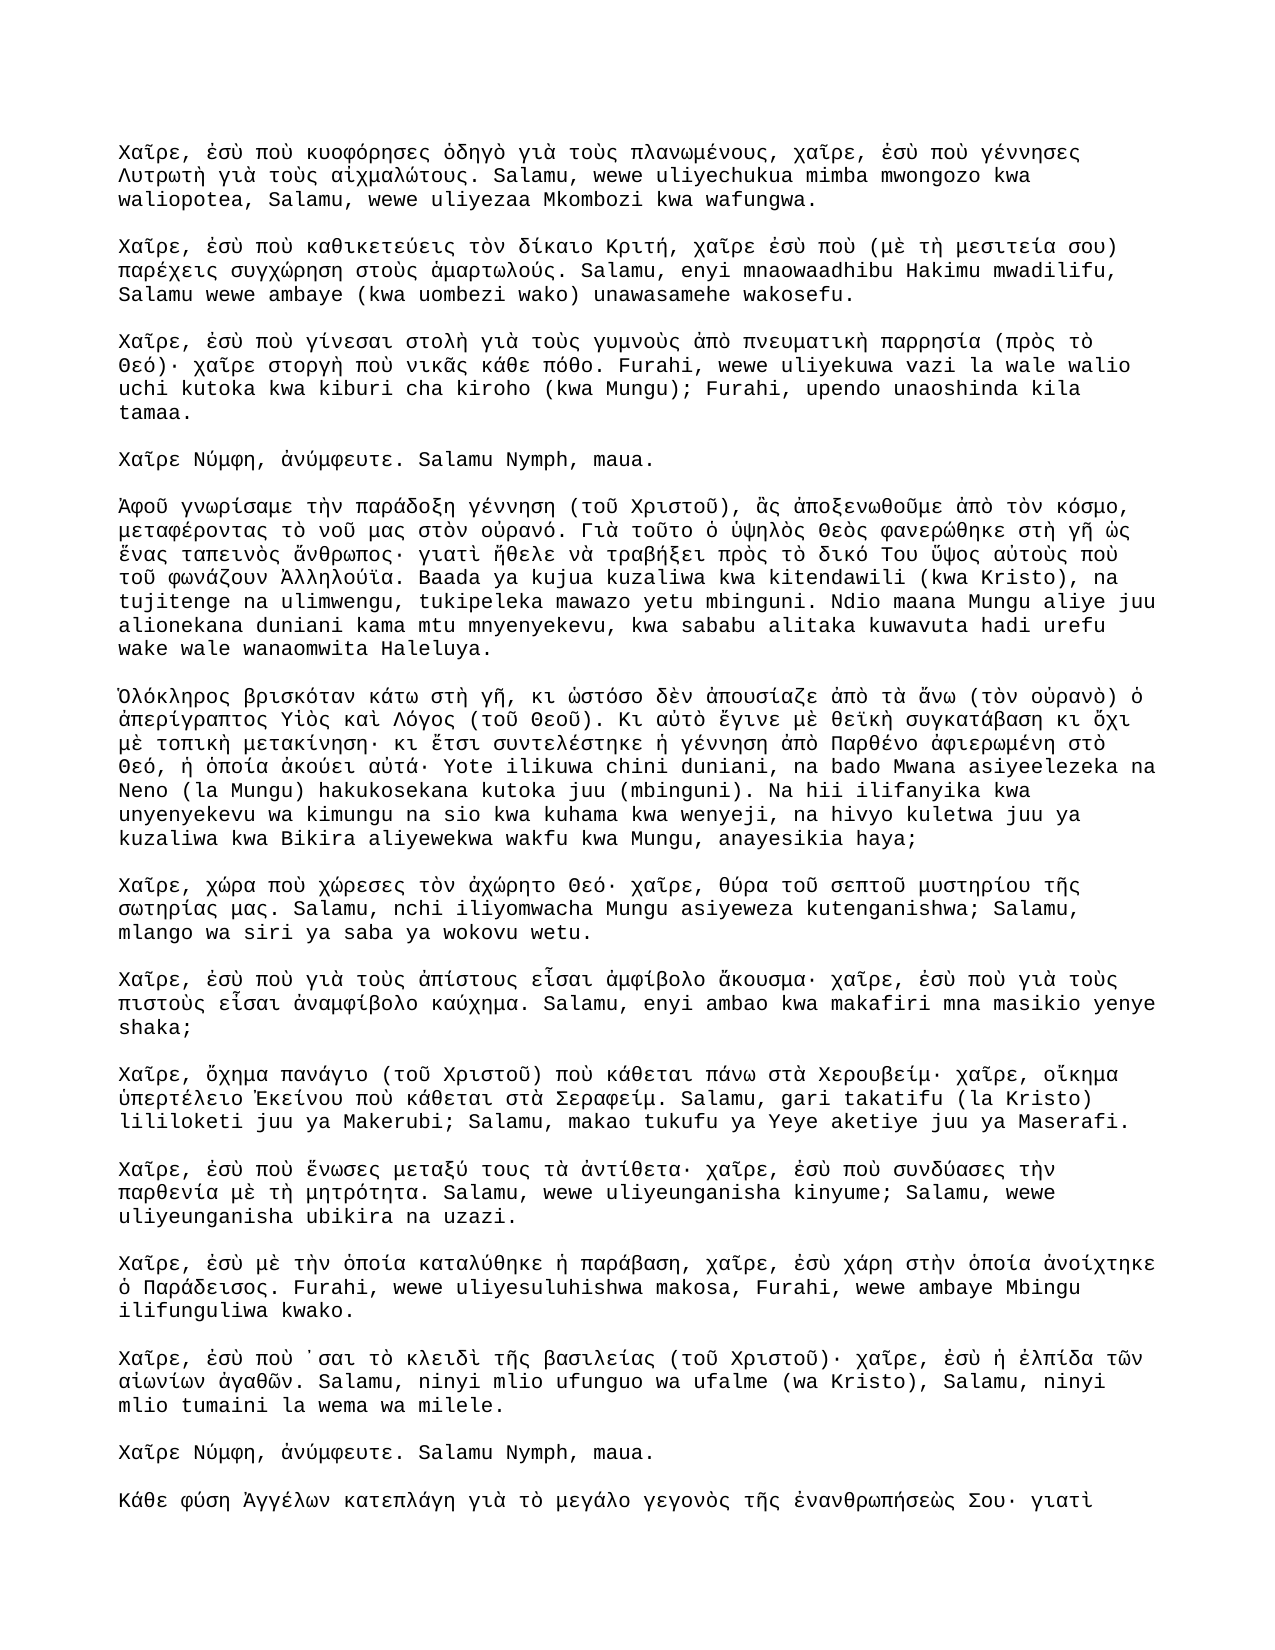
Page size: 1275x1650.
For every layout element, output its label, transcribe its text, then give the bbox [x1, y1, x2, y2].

text Χαῖρε, χώρα ποὺ χώρεσες τὸν ἀχώρητο Θεό· χαῖρε, θύρα τοῦ σεπτοῦ μυστηρίου τῆς σωτηρίας μας. Salamu, nchi iliyomwacha Mungu asiyeweza kutenganishwa; Salamu, mlango wa siri ya saba ya wokovu wetu. [118, 875, 1157, 946]
text Χαῖρε, ἐσὺ ποὺ καθικετεύεις τὸν δίκαιο Κριτή, χαῖρε ἐσὺ ποὺ (μὲ τὴ μεσιτεία σου) παρέχεις συγχώρηση στοὺς ἁμαρτωλούς. Salamu, enyi mnaowaadhibu Hakimu mwadilifu, Salamu wewe ambaye (kwa uombezi wako) unawasamehe wakosefu. [118, 236, 1157, 307]
text Ἀφοῦ γνωρίσαμε τὴν παράδοξη γέννηση (τοῦ Χριστοῦ), ἂς ἀποξενωθοῦμε ἀπὸ τὸν κόσμο, μεταφέροντας τὸ νοῦ μας στὸν οὐρανό. Γιὰ τοῦτο ὁ ὑψηλὸς Θεὸς φανερώθηκε στὴ γῆ ὡς ἕνας ταπεινὸς ἄνθρωπος· γιατὶ ἤθελε νὰ τραβήξει πρὸς τὸ δικό Του ὕψος αὐτοὺς ποὺ τοῦ φωνάζουν Ἀλληλούϊα. Baada ya kujua kuzaliwa kwa kitendawili (kwa Kristo), na tujitenge na ulimwengu, tukipeleka mawazo yetu mbinguni. Ndio maana Mungu aliye juu alionekana duniani kama mtu mnyenyekevu, kwa sababu alitaka kuwavuta hadi urefu wake wale wanaomwita Haleluya. [118, 496, 1157, 662]
text Χαῖρε, ἐσὺ μὲ τὴν ὁποία καταλύθηκε ἡ παράβαση, χαῖρε, ἐσὺ χάρη στὴν ὁποία ἀνοίχτηκε ὁ Παράδεισος. Furahi, wewe uliyesuluhishwa makosa, Furahi, wewe ambaye Mbingu ilifunguliwa kwako. [118, 1253, 1157, 1324]
text Κάθε φύση Ἀγγέλων κατεπλάγη γιὰ τὸ μεγάλο γεγονὸς τῆς ἐνανθρωπήσεὼς Σου· γιατὶ [118, 1489, 1157, 1513]
text Χαῖρε, ὄχημα πανάγιο (τοῦ Χριστοῦ) ποὺ κάθεται πάνω στὰ Χερουβείμ· χαῖρε, οἴκημα ὑπερτέλειο Ἐκείνου ποὺ κάθεται στὰ Σεραφείμ. Salamu, gari takatifu (la Kristo) lililoketi juu ya Makerubi; Salamu, makao tukufu ya Yeye aketiye juu ya Maserafi. [118, 1064, 1157, 1135]
text Χαῖρε, ἐσὺ ποὺ ἕνωσες μεταξύ τους τὰ ἀντίθετα· χαῖρε, ἐσὺ ποὺ συνδύασες τὴν παρθενία μὲ τὴ μητρότητα. Salamu, wewe uliyeunganisha kinyume; Salamu, wewe uliyeunganisha ubikira na uzazi. [118, 1158, 1157, 1229]
text Χαῖρε, ἐσὺ ποὺ γίνεσαι στολὴ γιὰ τοὺς γυμνοὺς ἀπὸ πνευματικὴ παρρησία (πρὸς τὸ Θεό)· χαῖρε στοργὴ ποὺ νικᾶς κάθε πόθο. Furahi, wewe uliyekuwa vazi la wale walio uchi kutoka kwa kiburi cha kiroho (kwa Mungu); Furahi, upendo unaoshinda kila tamaa. [118, 331, 1157, 426]
text Χαῖρε, ἐσὺ ποὺ γιὰ τοὺς ἀπίστους εἶσαι ἀμφίβολο ἄκουσμα· χαῖρε, ἐσὺ ποὺ γιὰ τοὺς πιστοὺς εἶσαι ἀναμφίβολο καύχημα. Salamu, enyi ambao kwa makafiri mna masikio yenye shaka; [118, 969, 1157, 1040]
text Χαῖρε, ἐσὺ ποὺ ᾿σαι τὸ κλειδὶ τῆς βασιλείας (τοῦ Χριστοῦ)· χαῖρε, ἐσὺ ἡ ἐλπίδα τῶν αἰωνίων ἀγαθῶν. Salamu, ninyi mlio ufunguo wa ufalme (wa Kristo), Salamu, ninyi mlio tumaini la wema wa milele. [118, 1348, 1157, 1419]
text Χαῖρε Νύμφη, ἀνύμφευτε. Salamu Nymph, maua. [118, 1442, 1157, 1466]
text Ὁλόκληρος βρισκόταν κάτω στὴ γῆ, κι ὡστόσο δὲν ἀπουσίαζε ἀπὸ τὰ ἄνω (τὸν οὐρανὸ) ὁ ἀπερίγραπτος Υἱὸς καὶ Λόγος (τοῦ Θεοῦ). Κι αὐτὸ ἔγινε μὲ θεϊκὴ συγκατάβαση κι ὄχι μὲ τοπικὴ μετακίνηση· κι ἔτσι συντελέστηκε ἡ γέννηση ἀπὸ Παρθένο ἀφιερωμένη στὸ Θεό, ἡ ὁποία ἀκούει αὐτά· Yote ilikuwa chini duniani, na bado Mwana asiyeelezeka na Neno (la Mungu) hakukosekana kutoka juu (mbinguni). Na hii ilifanyika kwa unyenyekevu wa kimungu na sio kwa kuhama kwa wenyeji, na hivyo kuletwa juu ya kuzaliwa kwa Bikira aliyewekwa wakfu kwa Mungu, anayesikia haya; [118, 686, 1157, 851]
text Χαῖρε Νύμφη, ἀνύμφευτε. Salamu Nymph, maua. [118, 449, 1157, 473]
text Χαῖρε, ἐσὺ ποὺ κυοφόρησες ὁδηγὸ γιὰ τοὺς πλανωμένους, χαῖρε, ἐσὺ ποὺ γέννησες Λυτρωτὴ γιὰ τοὺς αἰχμαλώτους. Salamu, wewe uliyechukua mimba mwongozo kwa waliopotea, Salamu, wewe uliyezaa Mkombozi kwa wafungwa. [118, 142, 1157, 213]
